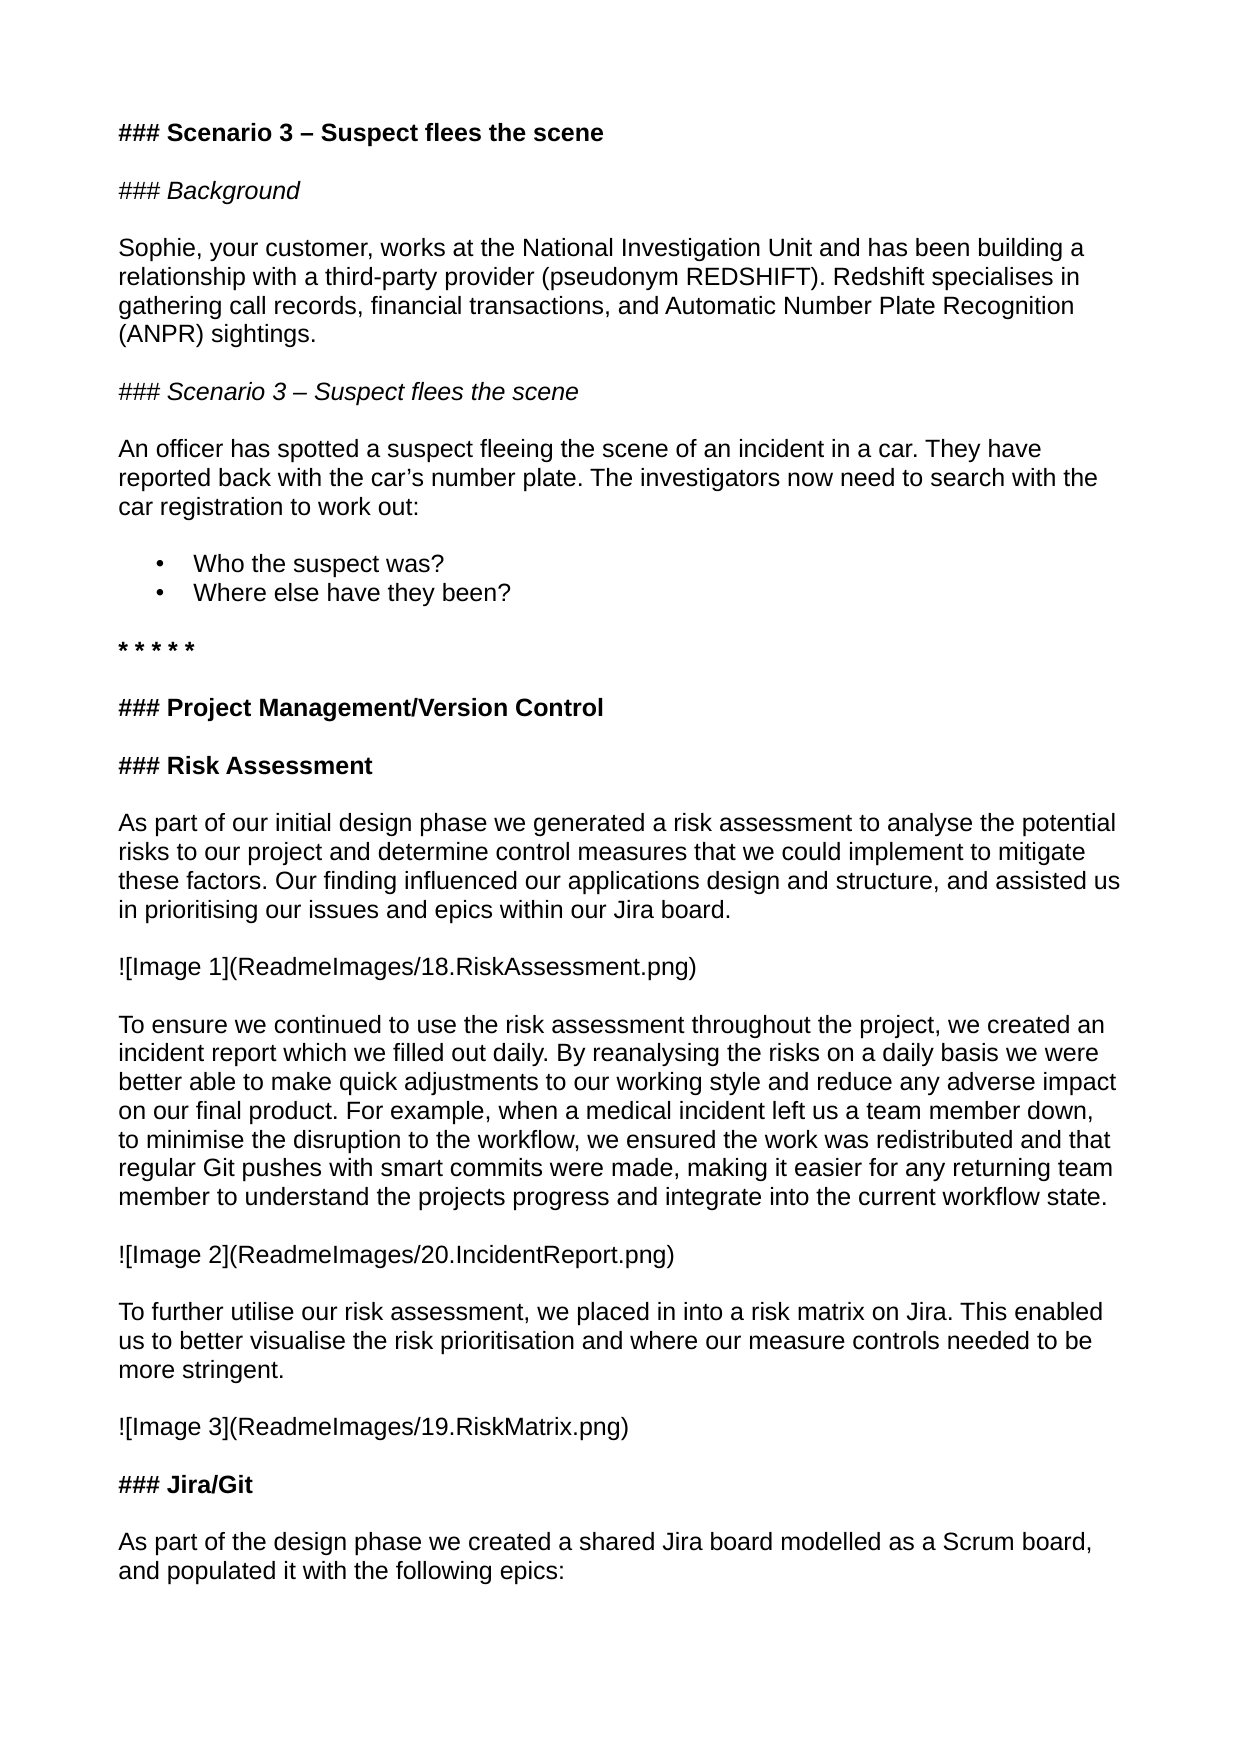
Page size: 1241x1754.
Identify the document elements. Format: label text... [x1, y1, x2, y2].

text As part of our initial design phase we generated a risk assessment to analyse the potential risks to our project and determine control measures that we could implement to mitigate these factors. Our finding influenced our applications design and structure, and assisted us in prioritising our issues and epics within our Jira board. [118, 808, 1122, 923]
text ### Project Management/Version Control [118, 693, 1122, 722]
text An officer has spotted a suspect fleeing the scene of an incident in a car. They have reported back with the car’s number plate. The investigators now need to search with the car registration to work out: [118, 434, 1122, 521]
text Sophie, your customer, works at the National Investigation Unit and has been building a relationship with a third-party provider (pseudonym REDSHIFT). Redshift specialises in gathering call records, financial transactions, and Automatic Number Plate Recognition (ANPR) sightings. [118, 233, 1122, 348]
text As part of the design phase we created a shared Jira board modelled as a Scrum board, and populated it with the following epics: [118, 1527, 1122, 1584]
text ![Image 1](ReadmeImages/18.RiskAssessment.png) [118, 923, 1122, 981]
list Where else have they been? [156, 578, 1122, 607]
text ### Risk Assessment [118, 751, 1122, 779]
list Who the suspect was? [156, 549, 1122, 578]
text To ensure we continued to use the risk assessment throughout the project, we created an incident report which we filled out daily. By reanalysing the risks on a daily basis we were better able to make quick adjustments to our working style and reduce any adverse impact on our final product. For example, when a medical incident left us a team member down, to minimise the disruption to the workflow, we ensured the work was redistributed and that regular Git pushes with smart commits were made, making it easier for any returning team member to understand the projects progress and integrate into the current workflow state. [118, 1009, 1122, 1211]
text * * * * * [118, 636, 1122, 664]
text ### Scenario 3 – Suspect flees the scene [118, 377, 1122, 406]
text ### Jira/Git [118, 1469, 1122, 1498]
text ### Scenario 3 – Suspect flees the scene [118, 118, 1122, 147]
text ### Background [118, 176, 1122, 204]
text ![Image 3](ReadmeImages/19.RiskMatrix.png) [118, 1412, 1122, 1441]
text ![Image 2](ReadmeImages/20.IncidentReport.png) [118, 1239, 1122, 1268]
text To further utilise our risk assessment, we placed in into a risk matrix on Jira. This enabled us to better visualise the risk prioritisation and where our measure controls needed to be more stringent. [118, 1297, 1122, 1383]
